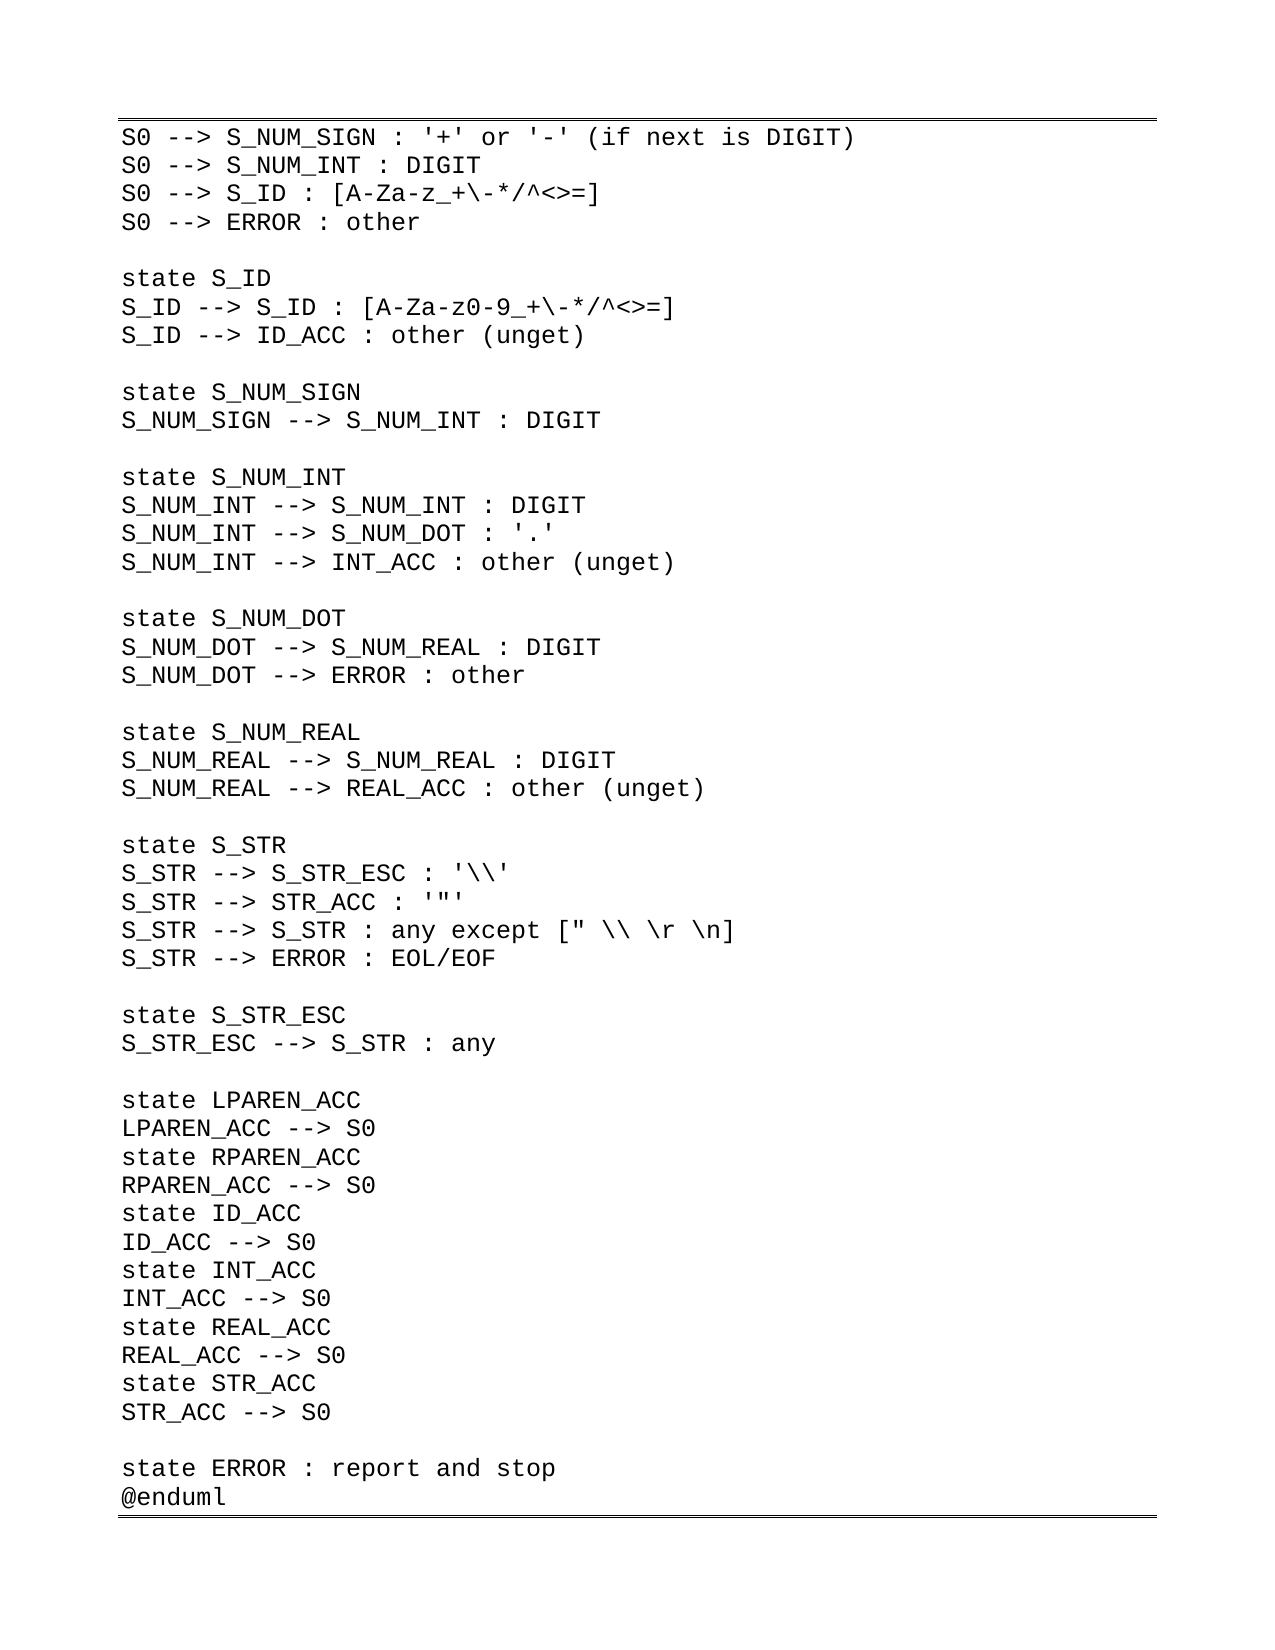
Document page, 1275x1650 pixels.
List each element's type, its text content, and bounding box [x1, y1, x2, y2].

text S_STR --> STR_ACC : '"' [118, 883, 1157, 911]
text S_STR_ESC --> S_STR : any [118, 1025, 1157, 1059]
text REAL_ACC --> S0 [118, 1336, 1157, 1365]
text S_STR --> S_STR_ESC : '\\' [118, 855, 1157, 883]
text RPAREN_ACC --> S0 [118, 1166, 1157, 1195]
text S_NUM_INT --> S_NUM_INT : DIGIT [118, 486, 1157, 515]
text S0 --> ERROR : other [118, 203, 1157, 237]
text S0 --> S_NUM_SIGN : '+' or '-' (if next is DIGIT) [118, 121, 1157, 146]
text state S_NUM_SIGN [118, 373, 1157, 401]
text S_NUM_DOT --> ERROR : other [118, 656, 1157, 691]
text S_NUM_DOT --> S_NUM_REAL : DIGIT [118, 628, 1157, 656]
text S_NUM_INT --> INT_ACC : other (unget) [118, 543, 1157, 577]
text state S_STR [118, 826, 1157, 855]
text S_NUM_INT --> S_NUM_DOT : '.' [118, 515, 1157, 543]
text state ERROR : report and stop [118, 1450, 1157, 1478]
text S_NUM_REAL --> REAL_ACC : other (unget) [118, 770, 1157, 804]
text S0 --> S_ID : [A-Za-z_+\-*/^<>=] [118, 175, 1157, 203]
text state S_STR_ESC [118, 996, 1157, 1025]
text state LPAREN_ACC [118, 1081, 1157, 1110]
text S0 --> S_NUM_INT : DIGIT [118, 146, 1157, 175]
text S_NUM_SIGN --> S_NUM_INT : DIGIT [118, 401, 1157, 436]
text state ID_ACC [118, 1195, 1157, 1223]
text state RPAREN_ACC [118, 1138, 1157, 1166]
text S_ID --> ID_ACC : other (unget) [118, 316, 1157, 351]
text @enduml [118, 1478, 1157, 1515]
text state S_NUM_DOT [118, 600, 1157, 628]
text ID_ACC --> S0 [118, 1223, 1157, 1251]
text S_STR --> ERROR : EOL/EOF [118, 940, 1157, 974]
text state S_NUM_INT [118, 458, 1157, 486]
text state S_ID [118, 260, 1157, 288]
text LPAREN_ACC --> S0 [118, 1110, 1157, 1138]
text state REAL_ACC [118, 1308, 1157, 1336]
text STR_ACC --> S0 [118, 1393, 1157, 1427]
text state STR_ACC [118, 1365, 1157, 1393]
text state INT_ACC [118, 1251, 1157, 1280]
text S_STR --> S_STR : any except [" \\ \r \n] [118, 911, 1157, 940]
text INT_ACC --> S0 [118, 1280, 1157, 1308]
text state S_NUM_REAL [118, 713, 1157, 741]
text S_ID --> S_ID : [A-Za-z0-9_+\-*/^<>=] [118, 288, 1157, 316]
text S_NUM_REAL --> S_NUM_REAL : DIGIT [118, 741, 1157, 770]
